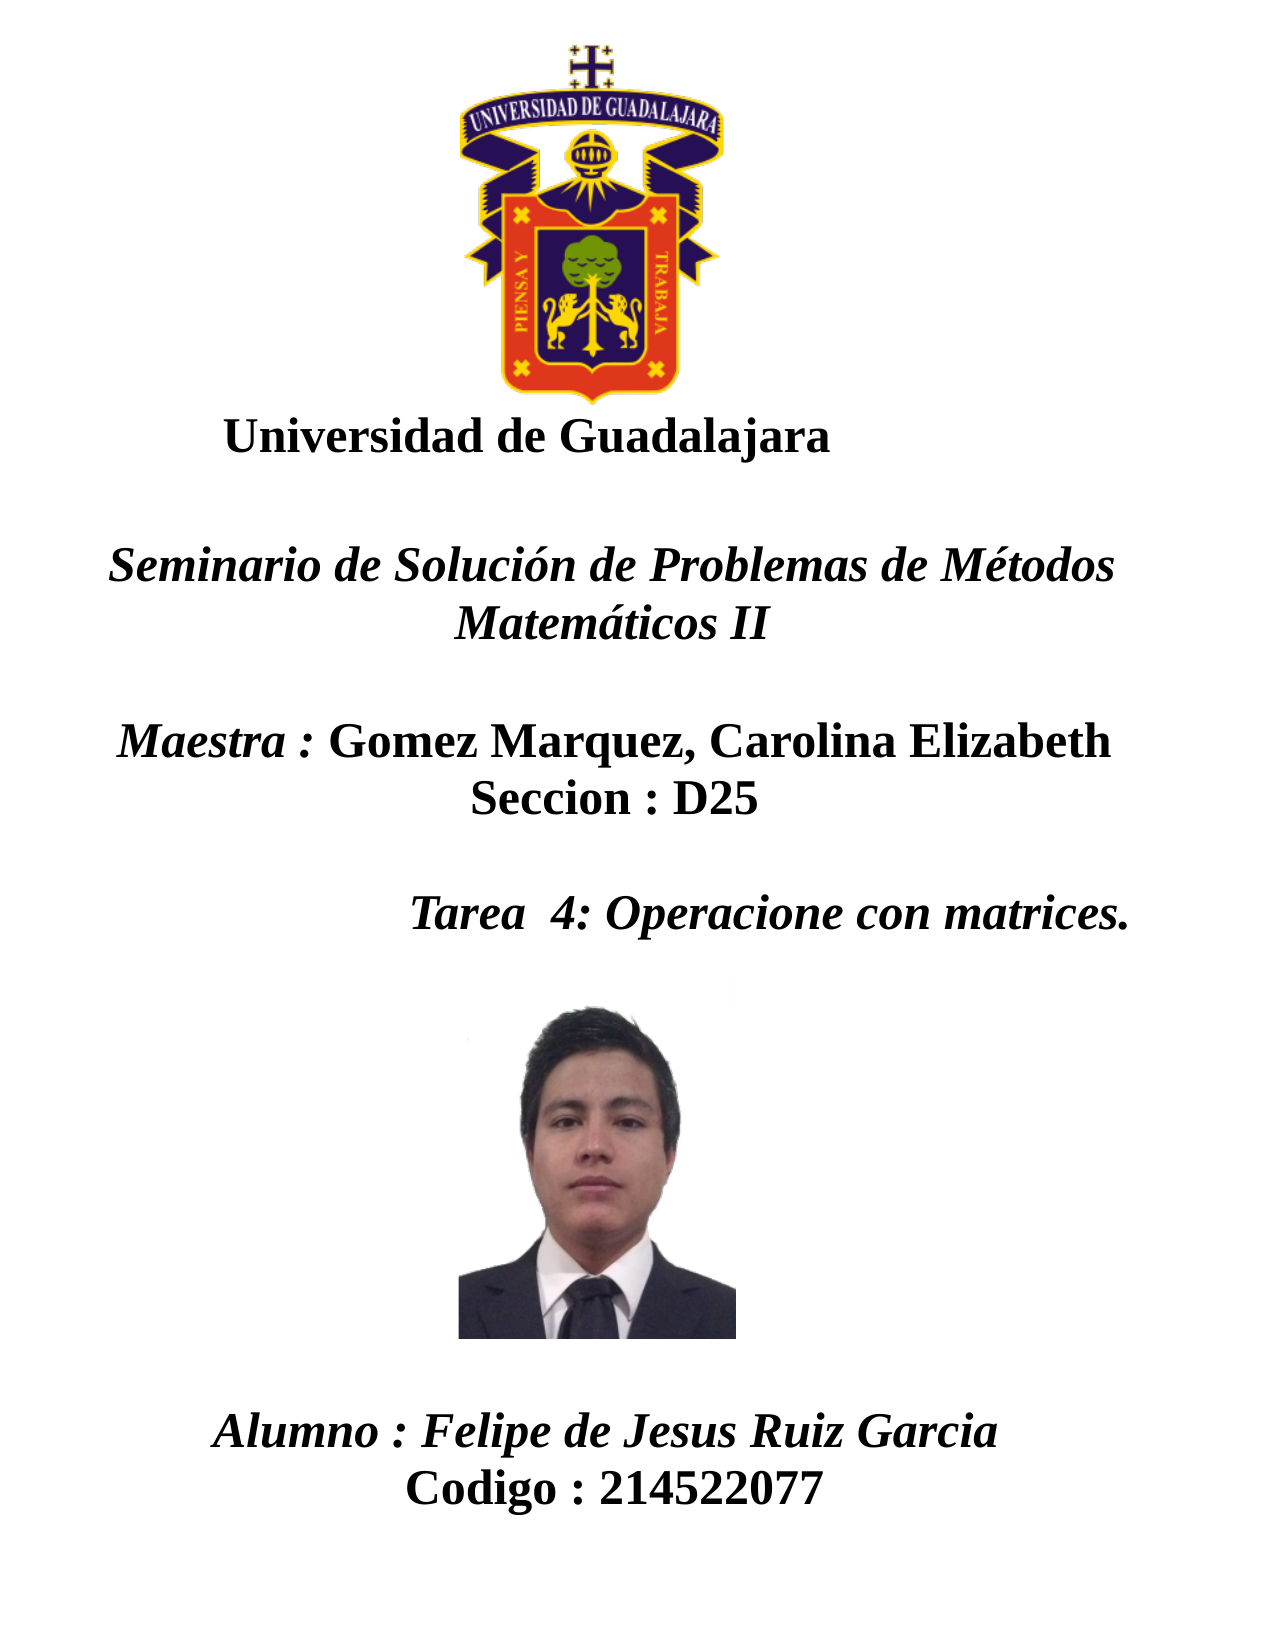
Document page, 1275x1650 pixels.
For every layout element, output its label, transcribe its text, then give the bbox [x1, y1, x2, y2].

text Universidad de Guadalajara [72, 406, 1156, 463]
text Tarea 4: Operacione con matrices. [72, 883, 1156, 941]
text Alumno : Felipe de Jesus Ruiz Garcia [72, 1401, 1156, 1458]
picture [458, 972, 736, 1339]
text Maestra : Gomez Marquez, Carolina Elizabeth [72, 711, 1156, 768]
text Codigo : 214522077 [72, 1458, 1156, 1516]
text Seccion : D25 [72, 768, 1156, 826]
subtitle Seminario de Solución de Problemas de Métodos Matemáticos II [72, 535, 1156, 650]
picture [459, 45, 724, 405]
